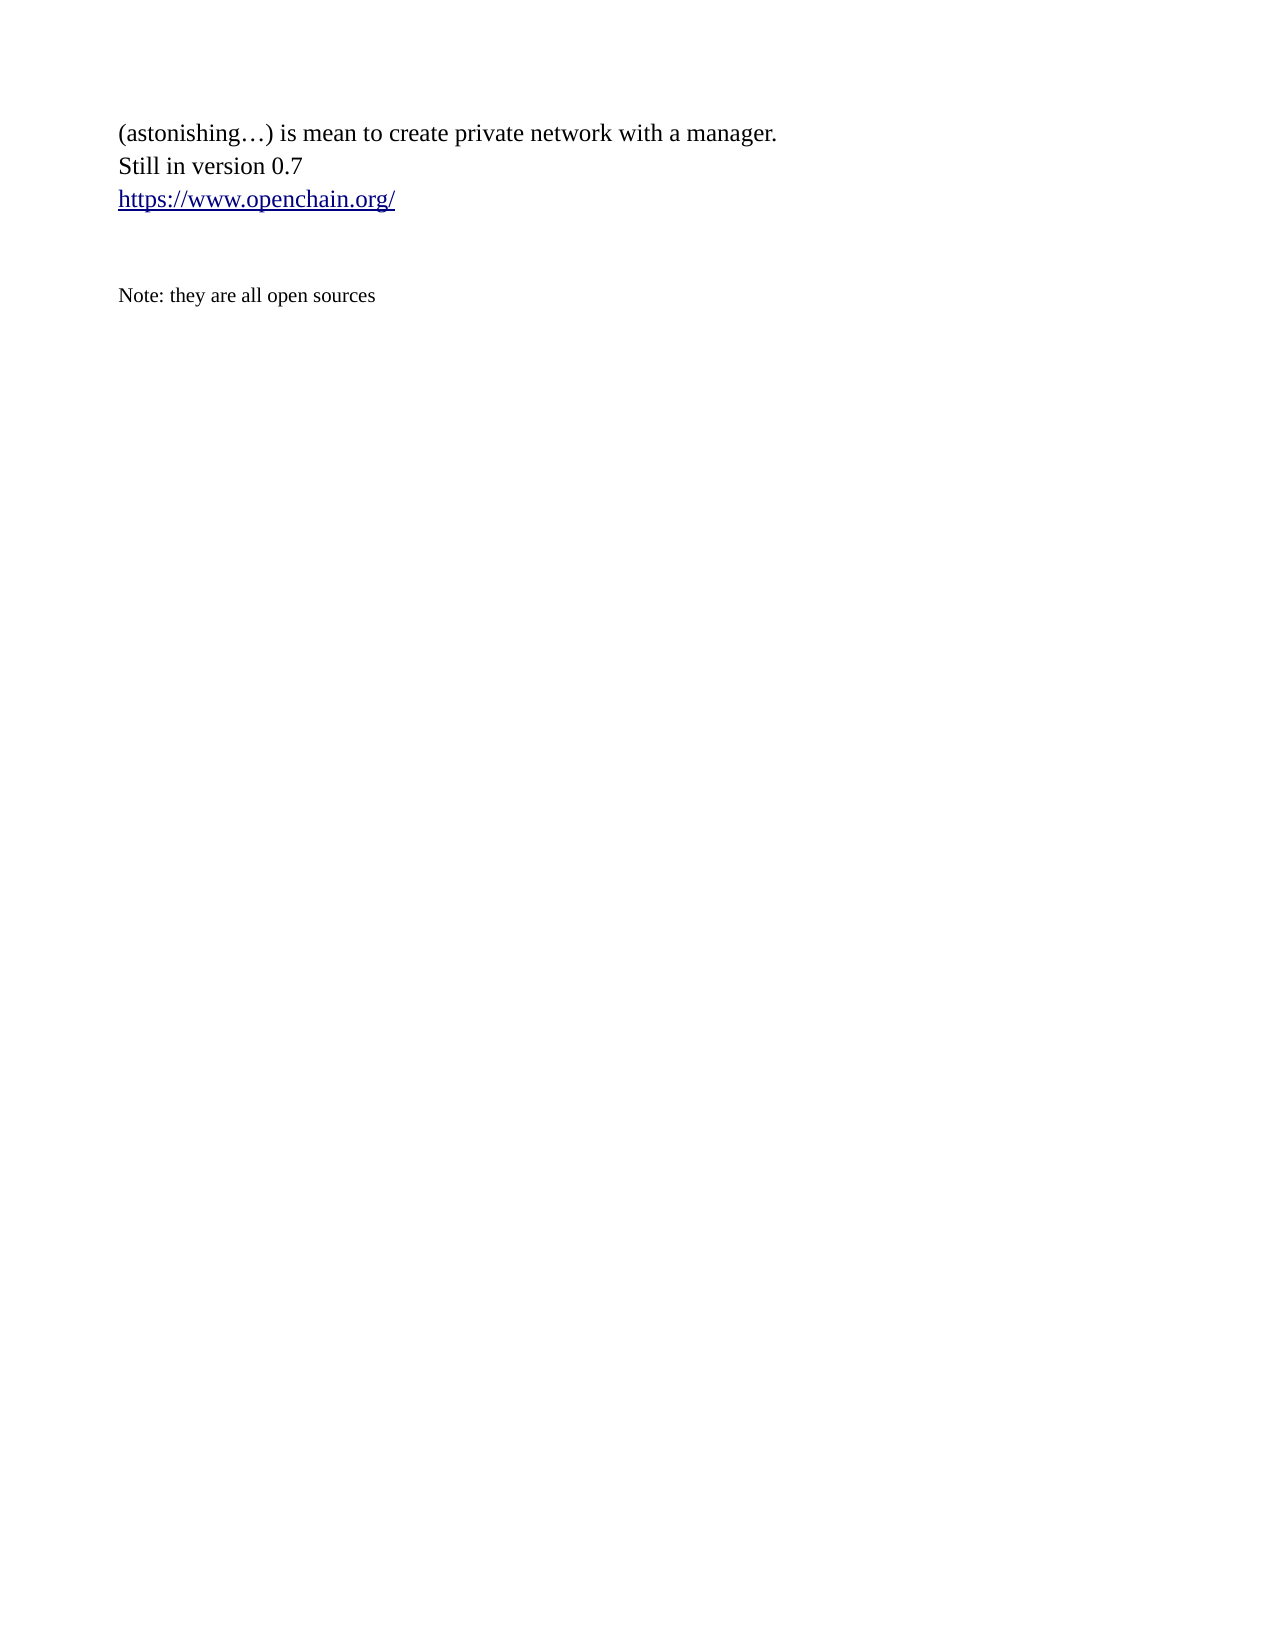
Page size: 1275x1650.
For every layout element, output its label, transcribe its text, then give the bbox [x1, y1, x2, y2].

text https://www.openchain.org/ [118, 184, 1157, 213]
text (astonishing…) is mean to create private network with a manager. [118, 118, 1157, 147]
text Still in version 0.7 [118, 151, 1157, 180]
text Note: they are all open sources [118, 283, 1157, 307]
